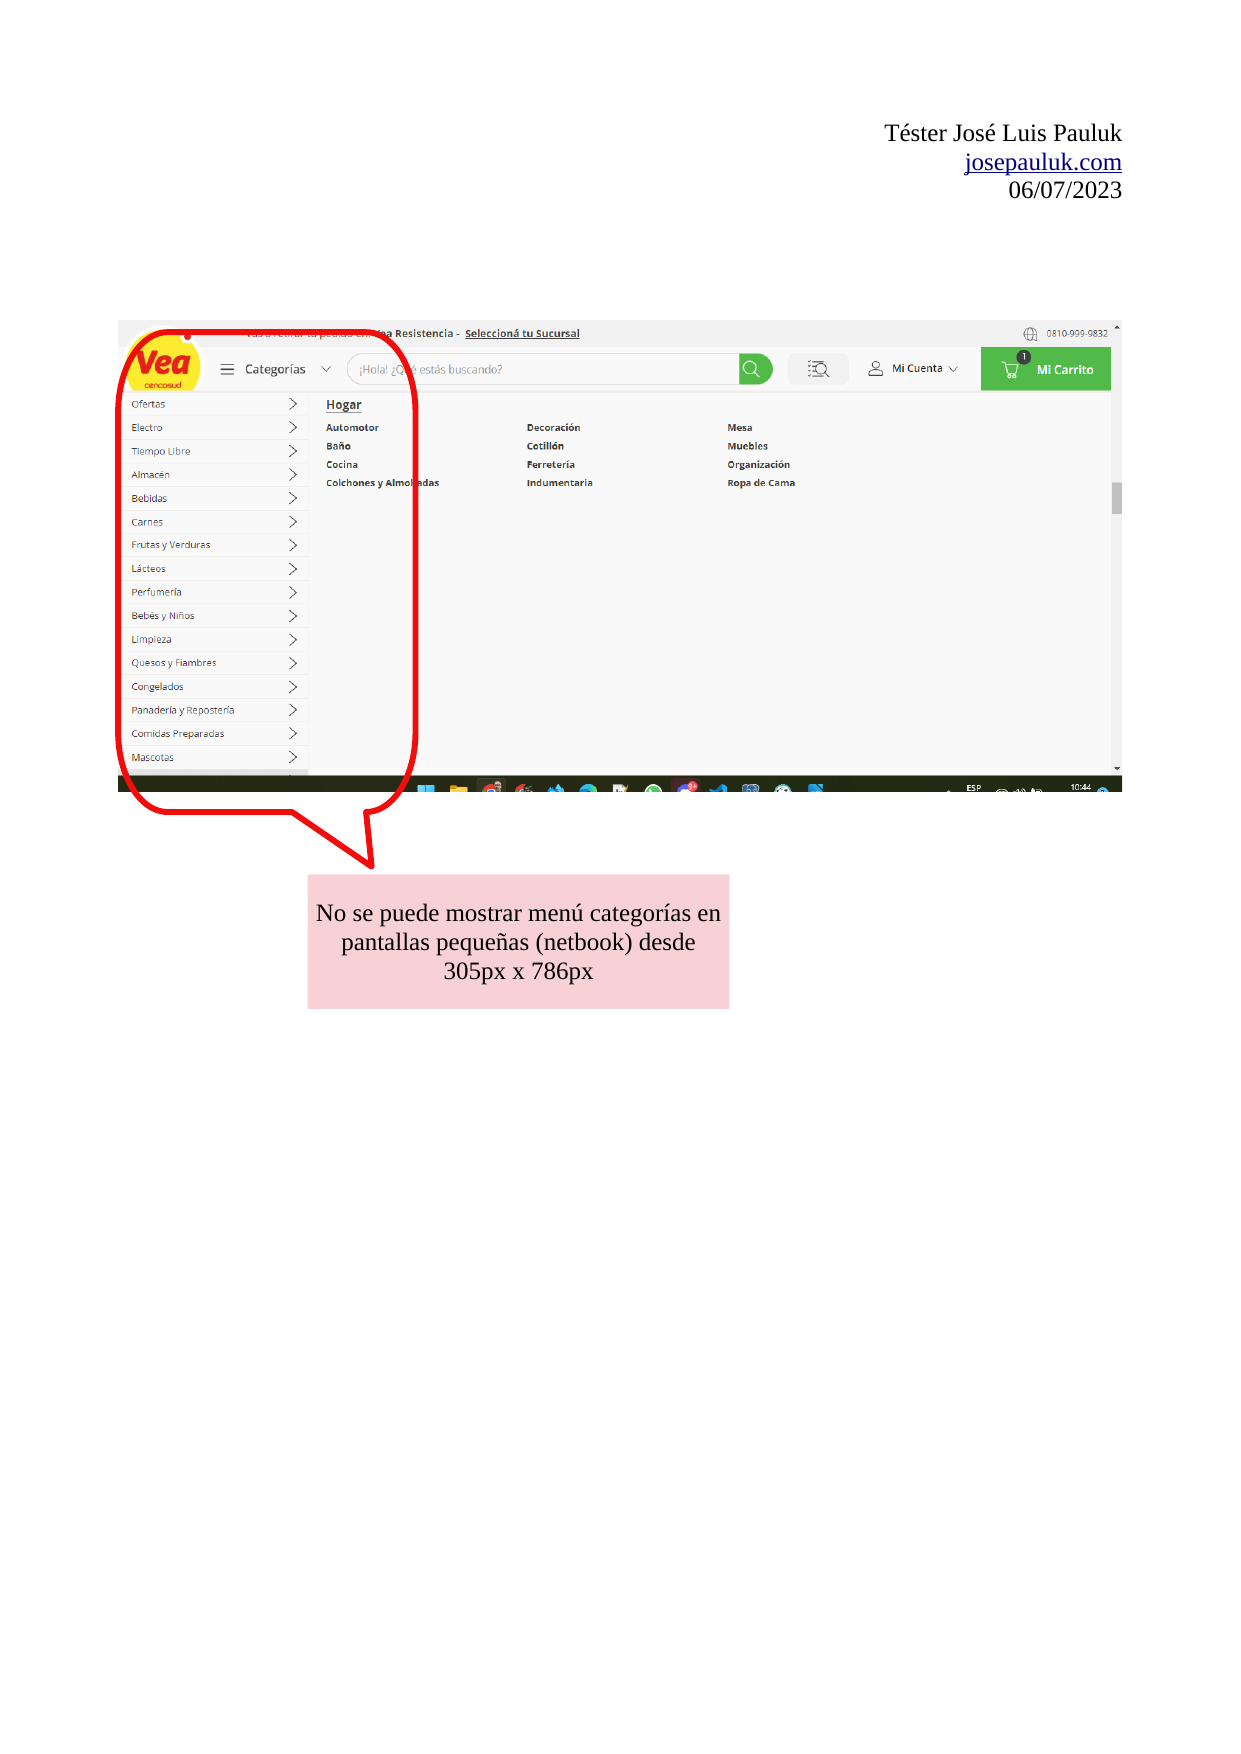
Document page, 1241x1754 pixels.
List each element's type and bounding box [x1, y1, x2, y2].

picture [122, 336, 412, 792]
picture [118, 764, 130, 792]
picture [118, 320, 1123, 792]
